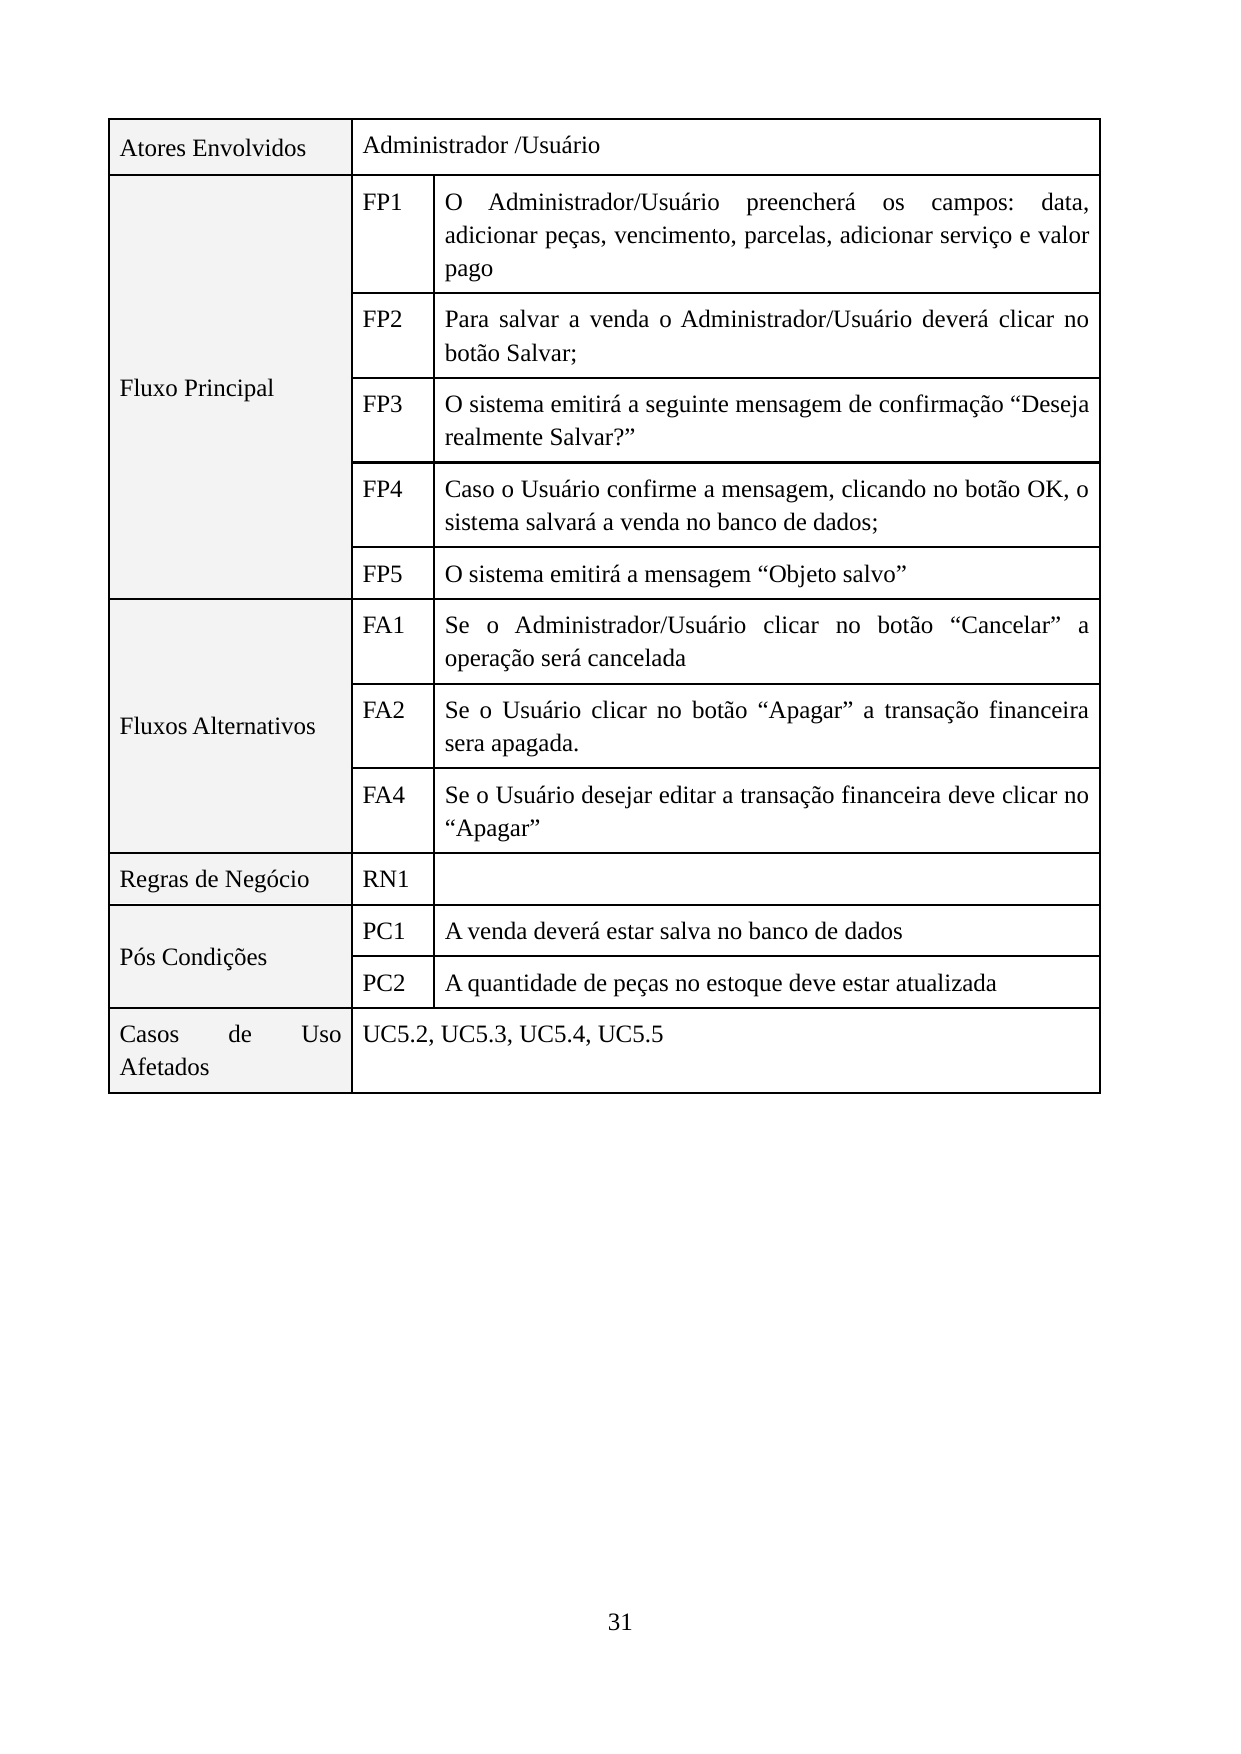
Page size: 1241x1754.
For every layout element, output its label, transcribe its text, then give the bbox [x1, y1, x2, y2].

table_cell PC1 [353, 906, 433, 955]
table_cell Se o Usuário desejar editar a transação financeira deve clicar no “Apagar” [435, 769, 1099, 852]
table_cell Regras de Negócio [110, 854, 351, 903]
table_cell FP3 [353, 379, 433, 461]
table_cell Fluxo Principal [110, 176, 351, 598]
table_cell O sistema emitirá a seguinte mensagem de confirmação “Deseja realmente Salvar?” [435, 379, 1099, 461]
table_cell O sistema emitirá a mensagem “Objeto salvo” [435, 548, 1099, 598]
table_cell FA1 [353, 600, 433, 682]
table_cell Fluxos Alternativos [110, 600, 351, 852]
table_cell Pós Condições [110, 906, 351, 1007]
table_cell Caso o Usuário confirme a mensagem, clicando no botão OK, o sistema salvará a venda no banco de dados; [435, 464, 1099, 546]
table_cell Se o Administrador/Usuário clicar no botão “Cancelar” a operação será cancelada [435, 600, 1099, 682]
table_cell Se o Usuário clicar no botão “Apagar” a transação financeira sera apagada. [435, 685, 1099, 767]
table_cell O Administrador/Usuário preencherá os campos: data, adicionar peças, vencimento, parcelas, adicionar serviço e valor pago [435, 176, 1099, 292]
table_cell FA4 [353, 769, 433, 852]
table_cell Administrador /Usuário [353, 120, 1099, 174]
table_cell RN1 [353, 854, 433, 903]
table_cell PC2 [353, 957, 433, 1007]
table_cell FP1 [353, 176, 433, 292]
table_cell A venda deverá estar salva no banco de dados [435, 906, 1099, 955]
table_cell FP5 [353, 548, 433, 598]
table_cell FA2 [353, 685, 433, 767]
table_cell Atores Envolvidos [110, 120, 351, 174]
table_cell A quantidade de peças no estoque deve estar atualizada [435, 957, 1099, 1007]
table_cell FP2 [353, 294, 433, 377]
table_cell UC5.2, UC5.3, UC5.4, UC5.5 [353, 1009, 1099, 1092]
table_cell FP4 [353, 464, 433, 546]
table_cell Para salvar a venda o Administrador/Usuário deverá clicar no botão Salvar; [435, 294, 1099, 377]
table_cell Casos de Uso Afetados [110, 1009, 351, 1092]
table_cell [435, 854, 1099, 903]
